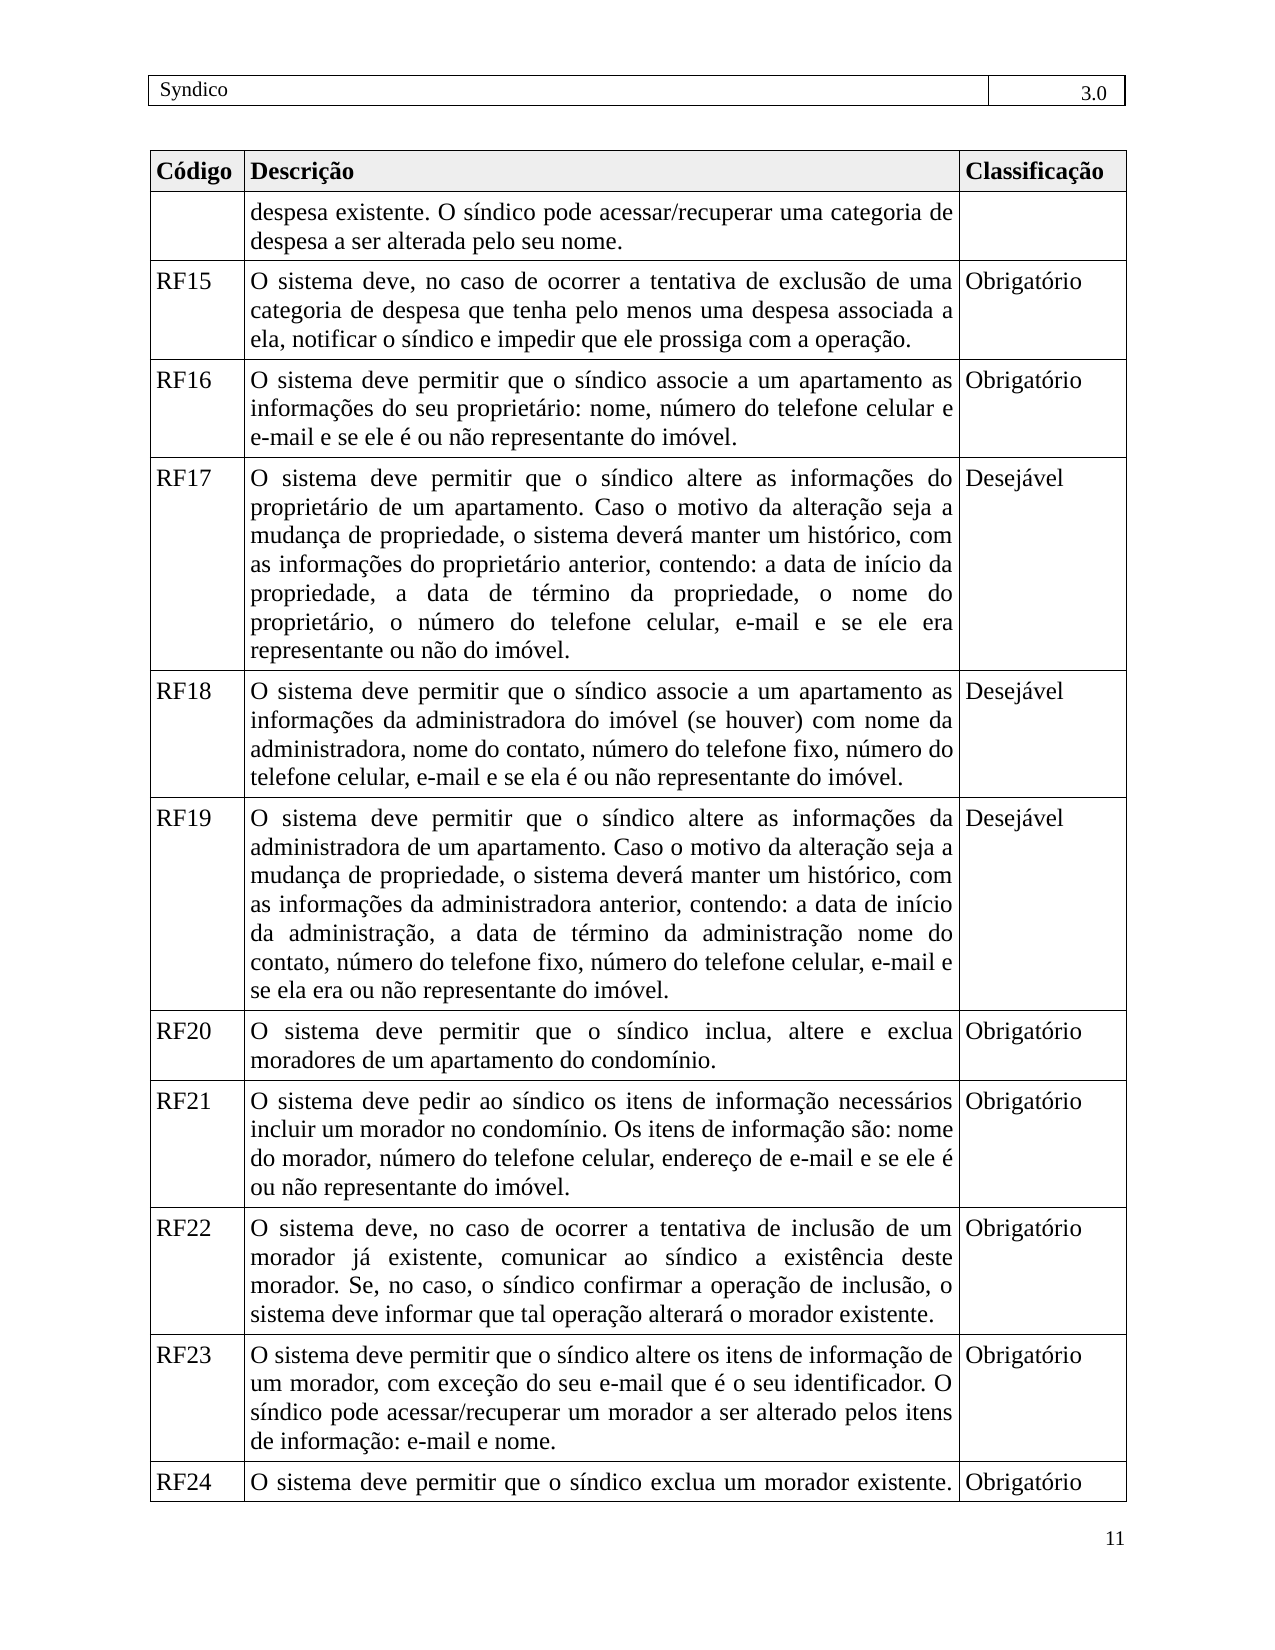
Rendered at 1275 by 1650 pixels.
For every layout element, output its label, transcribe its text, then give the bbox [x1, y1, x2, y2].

table_cell despesa existente. O síndico pode acessar/recuperar uma categoria de despesa a ser alterada pelo seu nome. [245, 192, 959, 260]
table_cell Desejável [960, 458, 1126, 670]
table_cell RF23 [151, 1335, 244, 1461]
table_cell [151, 192, 244, 260]
table_cell Desejável [960, 798, 1126, 1010]
table_cell RF18 [151, 671, 244, 797]
table_cell Obrigatório [960, 1011, 1126, 1079]
table_header Descrição [245, 151, 959, 191]
table_cell [960, 192, 1126, 260]
table_cell RF22 [151, 1208, 244, 1333]
table_cell Obrigatório [960, 1462, 1126, 1501]
table_cell Obrigatório [960, 261, 1126, 358]
table_cell O sistema deve permitir que o síndico associe a um apartamento as informações do seu proprietário: nome, número do telefone celular e e-mail e se ele é ou não representante do imóvel. [245, 360, 959, 457]
table_cell Obrigatório [960, 1335, 1126, 1461]
table_cell O sistema deve permitir que o síndico inclua, altere e exclua moradores de um apartamento do condomínio. [245, 1011, 959, 1079]
table_cell O sistema deve permitir que o síndico altere as informações da administradora de um apartamento. Caso o motivo da alteração seja a mudança de propriedade, o sistema deverá manter um histórico, com as informações da administradora anterior, contendo: a data de início da administração, a data de término da administração nome do contato, número do telefone fixo, número do telefone celular, e-mail e se ela era ou não representante do imóvel. [245, 798, 959, 1010]
table_cell Obrigatório [960, 1081, 1126, 1207]
table_header Classificação [960, 151, 1126, 191]
table_cell O sistema deve permitir que o síndico associe a um apartamento as informações da administradora do imóvel (se houver) com nome da administradora, nome do contato, número do telefone fixo, número do telefone celular, e-mail e se ela é ou não representante do imóvel. [245, 671, 959, 797]
table_cell RF15 [151, 261, 244, 358]
table_cell O sistema deve permitir que o síndico altere as informações do proprietário de um apartamento. Caso o motivo da alteração seja a mudança de propriedade, o sistema deverá manter um histórico, com as informações do proprietário anterior, contendo: a data de início da propriedade, a data de término da propriedade, o nome do proprietário, o número do telefone celular, e-mail e se ele era representante ou não do imóvel. [245, 458, 959, 670]
table_cell O sistema deve, no caso de ocorrer a tentativa de inclusão de um morador já existente, comunicar ao síndico a existência deste morador. Se, no caso, o síndico confirmar a operação de inclusão, o sistema deve informar que tal operação alterará o morador existente. [245, 1208, 959, 1333]
table_cell Desejável [960, 671, 1126, 797]
table_cell RF20 [151, 1011, 244, 1079]
table_cell O sistema deve permitir que o síndico altere os itens de informação de um morador, com exceção do seu e-mail que é o seu identificador. O síndico pode acessar/recuperar um morador a ser alterado pelos itens de informação: e-mail e nome. [245, 1335, 959, 1461]
table_cell O sistema deve, no caso de ocorrer a tentativa de exclusão de uma categoria de despesa que tenha pelo menos uma despesa associada a ela, notificar o síndico e impedir que ele prossiga com a operação. [245, 261, 959, 358]
table_cell RF21 [151, 1081, 244, 1207]
table_cell RF19 [151, 798, 244, 1010]
table_header Código [151, 151, 244, 191]
table_cell RF17 [151, 458, 244, 670]
table_cell RF24 [151, 1462, 244, 1501]
table_cell RF16 [151, 360, 244, 457]
table_cell O sistema deve permitir que o síndico exclua um morador existente. [245, 1462, 959, 1501]
table_cell O sistema deve pedir ao síndico os itens de informação necessários incluir um morador no condomínio. Os itens de informação são: nome do morador, número do telefone celular, endereço de e-mail e se ele é ou não representante do imóvel. [245, 1081, 959, 1207]
table_cell Obrigatório [960, 360, 1126, 457]
table_cell Obrigatório [960, 1208, 1126, 1333]
